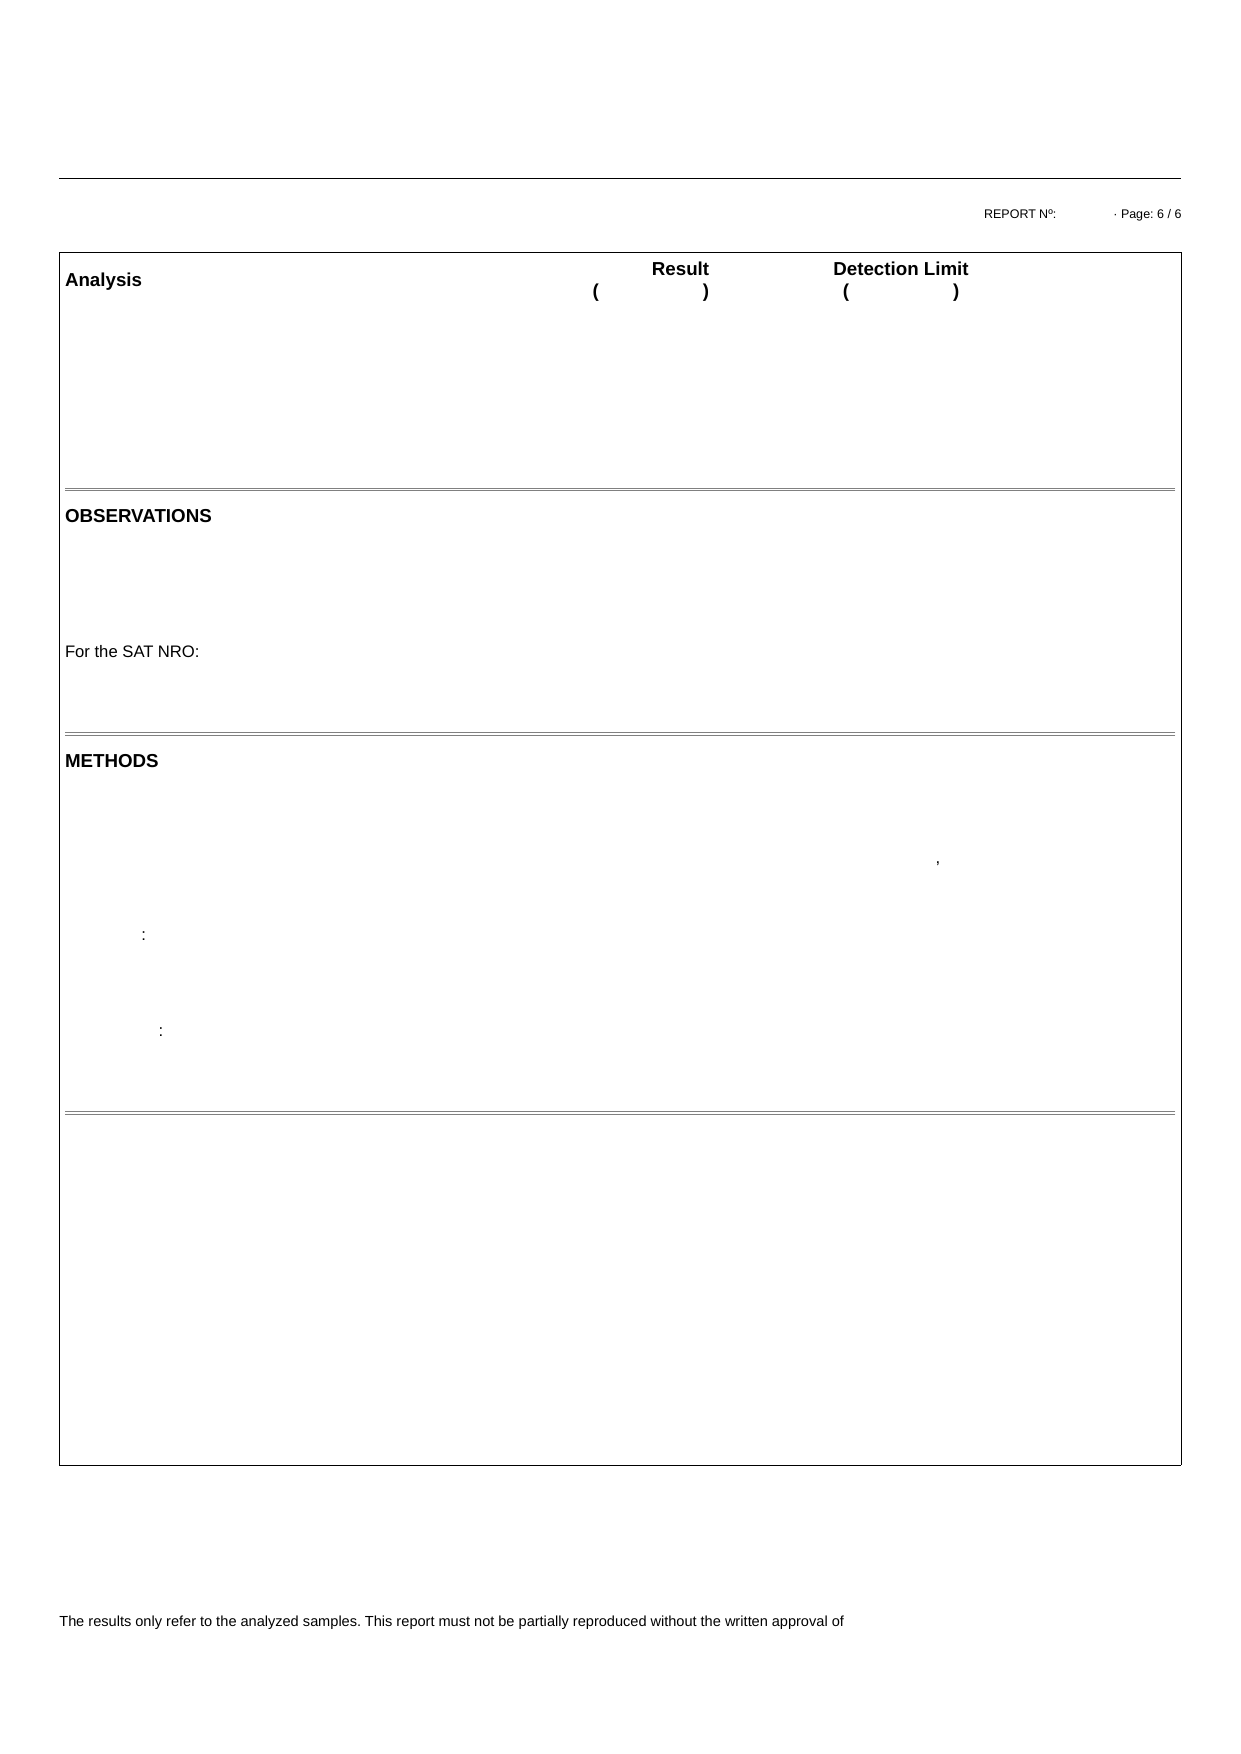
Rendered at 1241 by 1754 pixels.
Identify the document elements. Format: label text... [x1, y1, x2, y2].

table_header [709, 258, 827, 301]
table_cell <for each="analysis in method.analysis.split(', ')[:-1]"><if test="analysis[0]=='<'"><analysis[analysis.find('>')+1:analysis.find('<i>')]> <analysis[analysis.find('<i>')+3:analysis.find('</i>')]> <analysis[analysis.find('</i>')+4:analysis.find('</div>')]></if><if test="analysis[0]!='<'"><analysis></if>, </for><if test="method.analysis.split(', ')[-1][0]=='<'"><method.analysis.split(', ')[-1][method.analysis.split(', ')[-1].find('>')+1:method.analysis.split(', ')[-1].find('<i>')]> <method.analysis.split(', ')[-1][method.analysis.split(', ')[-1].find('<i>')+3:method.analysis.split(', ')[-1].find('</i>')]> <method.analysis.split(', ')[-1][method.analysis.split(', ')[-1].find('</i>')+4:method.analysis.split(', ')[-1].find('</div>')]></if><if test="method.analysis.split(', ')[-1][0]!='<'"><method.analysis.split(', ')[-1]></if>: <method.method> [65, 829, 1175, 944]
table_header [1146, 258, 1175, 301]
table_cell </for> [65, 1040, 1175, 1059]
table_header <range_title> [975, 258, 1146, 301]
table_header <for each="method in pnt_methods"> [65, 1001, 1175, 1020]
table_header <set_lang(alt_lang)>Page: 1 / 6 Results Report <replace_number> Date: <format_date(print_date, user.language)> REPORT Nº: <number> REQUESTED BY: <party> ADDRESS: <party_address> RECEIVED SAMPLE <if test="report_type == 'normal'"> LABEL: <sample_label> CUSTOMER DESCRIPTION: <sample_client_description> <if test="report_section == 'for'"> FORMULATION TYPES: <sample_prodct_type> ACTIVE INGREDIENT: <sample_matrix> </if> </if> PRODUCER COMPANY: <sample_producer> CONFIRMATION SAMPLE RECEPTION: <format_date(sample_date, user.language)> CONTAINER: <sample_packages_quantity> <sample_package_type> BEGINNING OF THE ANALYSIS: <format_date(min_start_date, user.language)> SAMPLE PRESENTATION: <sample_package_state> END OF ANALYSIS: <format_date(max_end_date, user.language)><if test="report_type == 'normal'"> CODE OF THE SAMPLE: <sample_number></if> <if test="report_section == 'rp' and (stp_project == 'True' or stp_polisample_project == 'True')"> STUDY PLAN N°: <stp_code> </if> <if test="report_type == 'normal' and report_section == 'rp' and stp_project == 'True'"> APPLICATION DATES: <if test="stp_application_date"><format_date(stp_application_date, user.language)></if> SAMPLING DATE: <if test="stp_sampling_date"><format_date(stp_sampling_date, user.language)></if> TREATMENT: <stp_treatment> ZONE: <stp_zone> DOSE: <stp_dosis> DAYS AFTER TREATMENT (DAT): <stp_after_application_days> REPETITION: <stp_repetition> SENASA PROTOCOL N°: <stp_z_senasa_protocol> </if> RESULTS <for each="fraction in fractions"> <if test="report_type == 'normal'"> <if test="report_section in ('amb', 'sq') and report_result_type == 'result'"> <for each="conc in fraction.concentrations.values()"> <conc.label> </for> </if> <if test="report_section == 'for' and report_result_type in ('result', 'both')"> <for each="conc in fraction.concentrations.values()"> <conc.label> </for> </if> <if test="report_section in ('amb', 'sq') and report_result_type == 'result_range'"> <for each="conc in fraction.concentrations.values()"> <conc.label> </for> </if> <if test="report_section == 'for' and report_result_type == 'result_range'"> <for each="conc in fraction.concentrations.values()"> <conc.label> </for> </if> <if test="report_section in ('amb', 'sq') and report_result_type == 'both'"> <for each="conc in fraction.concentrations.values()"> <conc.label> </for> </if> <if test="report_section == 'mi' and report_result_type in ('result', 'both')"> <for each="conc in fraction.concentrations.values()"> <conc.label> </for> </if> <if test="report_section == 'mi' and report_result_type == 'result_range'"> <for each="conc in fraction.concentrations.values()"> <conc.label> </for> </if> <if test="report_section == 'rp' and report_result_type in ('result', 'both')"> <for each="conc in fraction.concentrations.values()"> <conc.label> </for> </if> <if test="report_section == 'rp' and report_result_type == 'result_range'"> <for each="conc in fraction.concentrations.values()"> <conc.label> </for> </if> </if> <if test="report_type == 'polisample'"> <if test="report_section in ('amb', 'sq')"> CUSTOMER DESCRIPTION: <fraction.client_description> LABEL: <fraction.label> <for each="conc in fraction.concentrations.values()"> <conc.label> <if test="report_result_type in ('result', 'both')"> </if> <if test="report_result_type == 'result_range'"> </if> </for> </if> <if test="report_section == 'for'"> CUSTOMER DESCRIPTION: <fraction.client_description> LABEL: <fraction.label> <for each="conc in fraction.concentrations.values()"> <conc.label> <if test="report_result_type in ('result', 'both')"> </if> <if test="report_result_type == 'result_range'"> </if> </for> </if> <if test="report_section == 'mi'"> CUSTOMER DESCRIPTION: <fraction.client_description> LABEL: <fraction.label> <for each="conc in fraction.concentrations.values()"> <conc.label> <if test="report_result_type in ('result', 'both')"> </if> <if test="report_result_type == 'result_range'"> </if> </for> </if> <if test="report_section == 'rp'"> <for each="conc in fraction.concentrations.values()"> <conc.label> <if test="report_result_type in ('result', 'both')"> </if> <if test="report_result_type == 'result_range'"> </if> </for> </if> </if> </for> <if test="comments or tas_project == 'True'"> OBSERVATIONS <if test="comments"> <for each="line in comments.split('\n')"> <line> </for> </if> <if test="tas_project == 'True'"> For the SAT NRO: <tas_code> </if> </if> METHODS <if test="report_section in ('amb', 'for', 'mi', 'sq')"> </if> <if test="report_section == 'rp'"> </if> <signer> <signer_role> [60, 253, 1181, 1363]
table_cell <method.pnt>: <method.method> [65, 1020, 1175, 1039]
table_header Analysis [65, 258, 561, 301]
table_cell <line.corrected> [1146, 301, 1175, 320]
table_header <set_lang(alt_lang)>Page: 1 / 6 Results Report <replace_number> Date: <format_date(print_date, user.language)> REPORT Nº: <number> REQUESTED BY: <party> ADDRESS: <party_address> RECEIVED SAMPLE <if test="report_type == 'normal'"> LABEL: <sample_label> CUSTOMER DESCRIPTION: <sample_client_description> <if test="report_section == 'for'"> FORMULATION TYPES: <sample_prodct_type> ACTIVE INGREDIENT: <sample_matrix> </if> </if> PRODUCER COMPANY: <sample_producer> CONFIRMATION SAMPLE RECEPTION: <format_date(sample_date, user.language)> CONTAINER: <sample_packages_quantity> <sample_package_type> BEGINNING OF THE ANALYSIS: <format_date(min_start_date, user.language)> SAMPLE PRESENTATION: <sample_package_state> END OF ANALYSIS: <format_date(max_end_date, user.language)><if test="report_type == 'normal'"> CODE OF THE SAMPLE: <sample_number></if> <if test="report_section == 'rp' and (stp_project == 'True' or stp_polisample_project == 'True')"> STUDY PLAN N°: <stp_code> </if> <if test="report_type == 'normal' and report_section == 'rp' and stp_project == 'True'"> APPLICATION DATES: <if test="stp_application_date"><format_date(stp_application_date, user.language)></if> SAMPLING DATE: <if test="stp_sampling_date"><format_date(stp_sampling_date, user.language)></if> TREATMENT: <stp_treatment> ZONE: <stp_zone> DOSE: <stp_dosis> DAYS AFTER TREATMENT (DAT): <stp_after_application_days> REPETITION: <stp_repetition> SENASA PROTOCOL N°: <stp_z_senasa_protocol> </if> RESULTS <for each="fraction in fractions"> <if test="report_type == 'normal'"> <if test="report_section in ('amb', 'sq') and report_result_type == 'result'"> <for each="conc in fraction.concentrations.values()"> <conc.label> </for> </if> <if test="report_section == 'for' and report_result_type in ('result', 'both')"> <for each="conc in fraction.concentrations.values()"> <conc.label> </for> </if> <if test="report_section in ('amb', 'sq') and report_result_type == 'result_range'"> <for each="conc in fraction.concentrations.values()"> <conc.label> </for> </if> <if test="report_section == 'for' and report_result_type == 'result_range'"> <for each="conc in fraction.concentrations.values()"> <conc.label> </for> </if> <if test="report_section in ('amb', 'sq') and report_result_type == 'both'"> <for each="conc in fraction.concentrations.values()"> <conc.label> </for> </if> <if test="report_section == 'mi' and report_result_type in ('result', 'both')"> <for each="conc in fraction.concentrations.values()"> <conc.label> </for> </if> <if test="report_section == 'mi' and report_result_type == 'result_range'"> <for each="conc in fraction.concentrations.values()"> <conc.label> </for> </if> <if test="report_section == 'rp' and report_result_type in ('result', 'both')"> <for each="conc in fraction.concentrations.values()"> <conc.label> </for> </if> <if test="report_section == 'rp' and report_result_type == 'result_range'"> <for each="conc in fraction.concentrations.values()"> <conc.label> </for> </if> </if> <if test="report_type == 'polisample'"> <if test="report_section in ('amb', 'sq')"> CUSTOMER DESCRIPTION: <fraction.client_description> LABEL: <fraction.label> <for each="conc in fraction.concentrations.values()"> <conc.label> <if test="report_result_type in ('result', 'both')"> </if> <if test="report_result_type == 'result_range'"> </if> </for> </if> <if test="report_section == 'for'"> CUSTOMER DESCRIPTION: <fraction.client_description> LABEL: <fraction.label> <for each="conc in fraction.concentrations.values()"> <conc.label> <if test="report_result_type in ('result', 'both')"> </if> <if test="report_result_type == 'result_range'"> </if> </for> </if> <if test="report_section == 'mi'"> CUSTOMER DESCRIPTION: <fraction.client_description> LABEL: <fraction.label> <for each="conc in fraction.concentrations.values()"> <conc.label> <if test="report_result_type in ('result', 'both')"> </if> <if test="report_result_type == 'result_range'"> </if> </for> </if> <if test="report_section == 'rp'"> <for each="conc in fraction.concentrations.values()"> <conc.label> <if test="report_result_type in ('result', 'both')"> </if> <if test="report_result_type == 'result_range'"> </if> </for> </if> </if> </for> <if test="comments or tas_project == 'True'"> OBSERVATIONS <if test="comments"> <for each="line in comments.split('\n')"> <line> </for> </if> <if test="tas_project == 'True'"> For the SAT NRO: <tas_code> </if> </if> METHODS <if test="report_section in ('amb', 'for', 'mi', 'sq')"> </if> <if test="report_section == 'rp'"> </if> <signer> <signer_role> [60, 1364, 1181, 1465]
table_cell </for> [65, 320, 1175, 339]
table_cell <'* ' if (enac == 'True' and line.acredited == 'False') else ' '><line.analysis> [65, 301, 561, 320]
table_header Result (<initial_unit>) [561, 258, 709, 301]
table_header <for each="method in methods"> [65, 810, 1175, 829]
table_cell </for> [65, 944, 1175, 963]
table_cell <line.reference> [975, 301, 1146, 320]
table_cell <line.initial_unit> [709, 301, 827, 320]
table_header Detection Limit (<initial_unit>) [827, 258, 974, 301]
table_cell <line.detection_limit> [827, 301, 974, 320]
table_cell <line.result> [561, 301, 709, 320]
